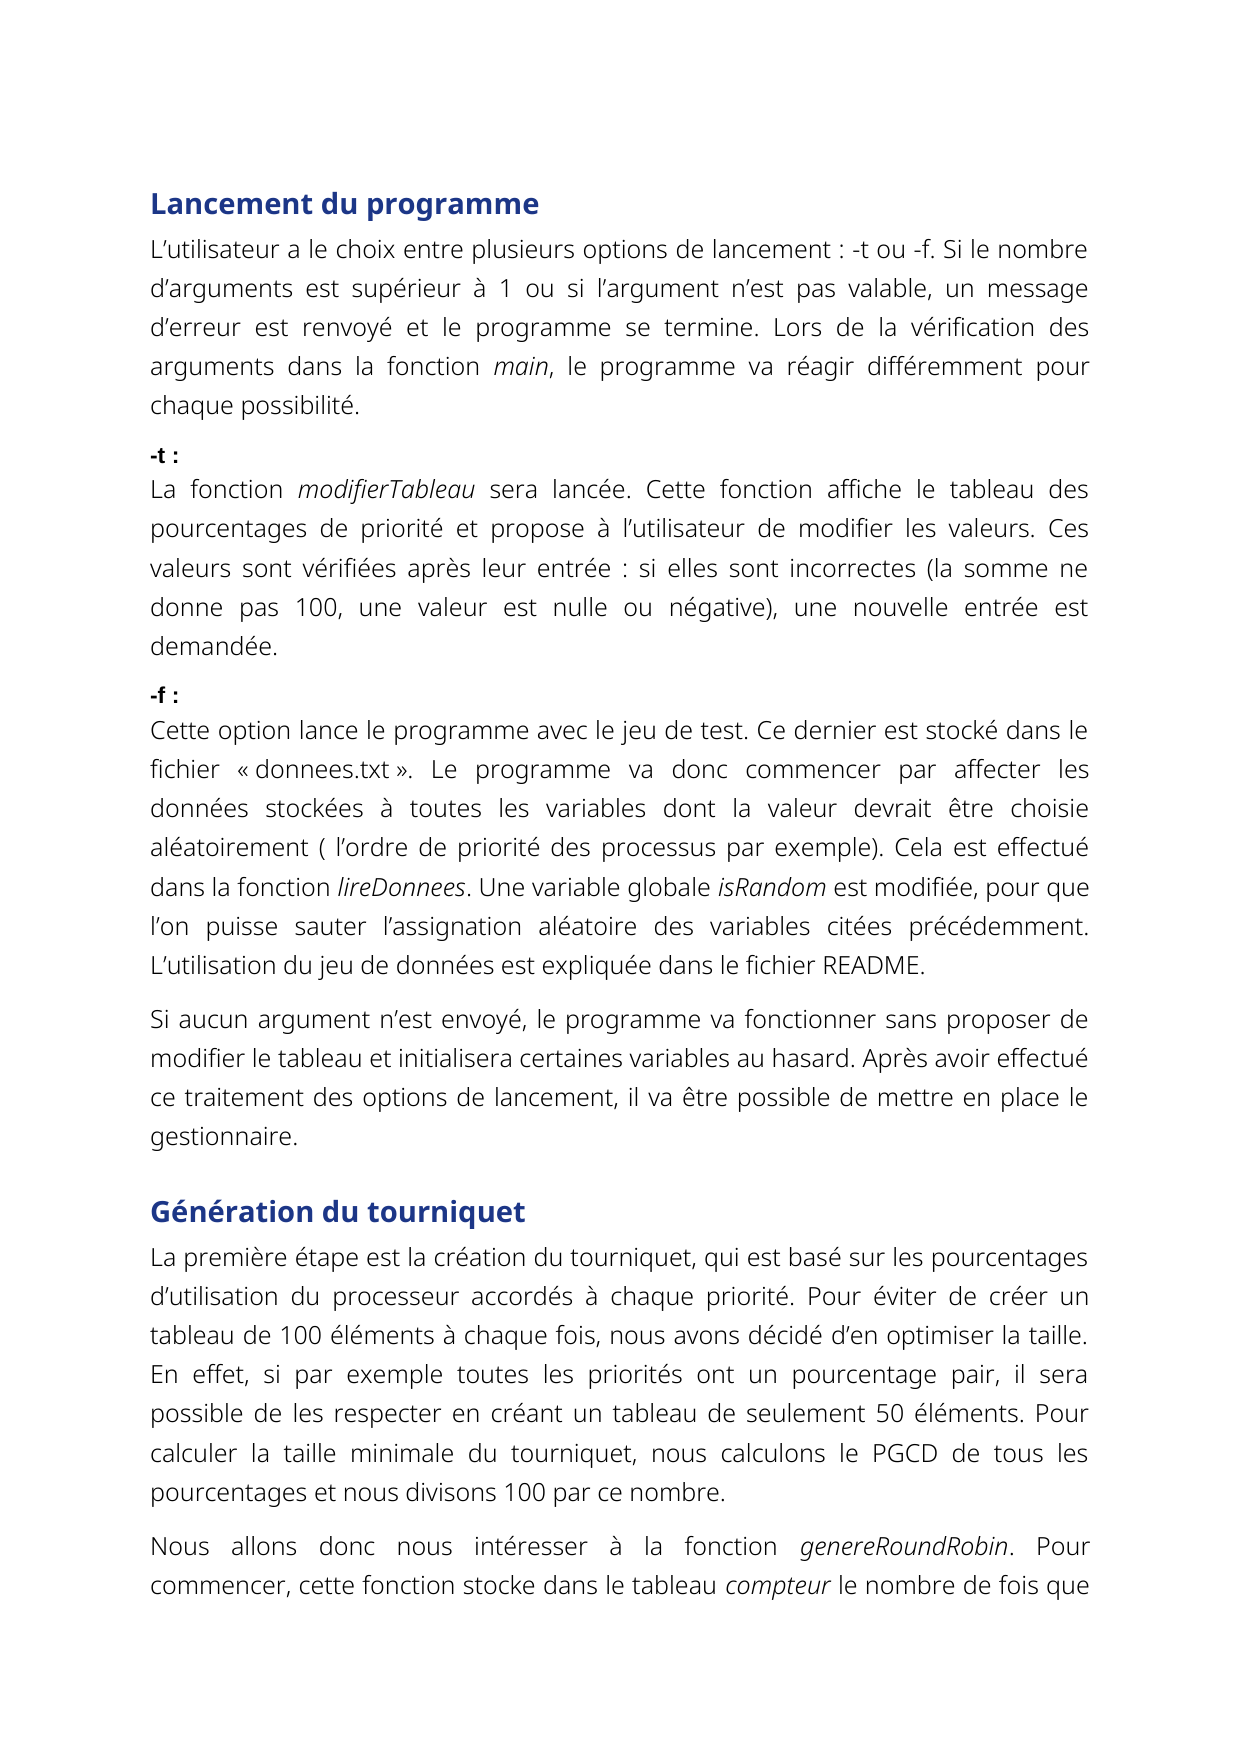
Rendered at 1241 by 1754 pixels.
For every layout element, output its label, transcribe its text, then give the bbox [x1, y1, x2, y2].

text Nous allons donc nous intéresser à la fonction genereRoundRobin. Pour commencer, cette fonction stocke dans le tableau compteur le nombre de fois que [150, 1528, 1090, 1601]
text Si aucun argument n’est envoyé, le programme va fonctionner sans proposer de modifier le tableau et initialisera certaines variables au hasard. Après avoir effectué ce traitement des options de lancement, il va être possible de mettre en place le gestionnaire. [150, 1001, 1090, 1153]
text Cette option lance le programme avec le jeu de test. Ce dernier est stocké dans le fichier « donnees.txt ». Le programme va donc commencer par affecter les données stockées à toutes les variables dont la valeur devrait être choisie aléatoirement ( l’ordre de priorité des processus par exemple). Cela est effectué dans la fonction lireDonnees. Une variable globale isRandom est modifiée, pour que l’on puisse sauter l’assignation aléatoire des variables citées précédemment. L’utilisation du jeu de données est expliquée dans le fichier README. [150, 713, 1090, 982]
subtitle Génération du tourniquet [150, 1191, 1090, 1231]
text -t : [150, 442, 1090, 468]
text La fonction modifierTableau sera lancée. Cette fonction affiche le tableau des pourcentages de priorité et propose à l’utilisateur de modifier les valeurs. Ces valeurs sont vérifiées après leur entrée : si elles sont incorrectes (la somme ne donne pas 100, une valeur est nulle ou négative), une nouvelle entrée est demandée. [150, 472, 1090, 663]
subtitle Lancement du programme [150, 183, 1090, 223]
text -f : [150, 682, 1090, 709]
text La première étape est la création du tourniquet, qui est basé sur les pourcentages d’utilisation du processeur accordés à chaque priorité. Pour éviter de créer un tableau de 100 éléments à chaque fois, nous avons décidé d’en optimiser la taille. En effet, si par exemple toutes les priorités ont un pourcentage pair, il sera possible de les respecter en créant un tableau de seulement 50 éléments. Pour calculer la taille minimale du tourniquet, nous calculons le PGCD de tous les pourcentages et nous divisons 100 par ce nombre. [150, 1239, 1090, 1508]
text L’utilisateur a le choix entre plusieurs options de lancement : -t ou -f. Si le nombre d’arguments est supérieur à 1 ou si l’argument n’est pas valable, un message d’erreur est renvoyé et le programme se termine. Lors de la vérification des arguments dans la fonction main, le programme va réagir différemment pour chaque possibilité. [150, 231, 1090, 422]
